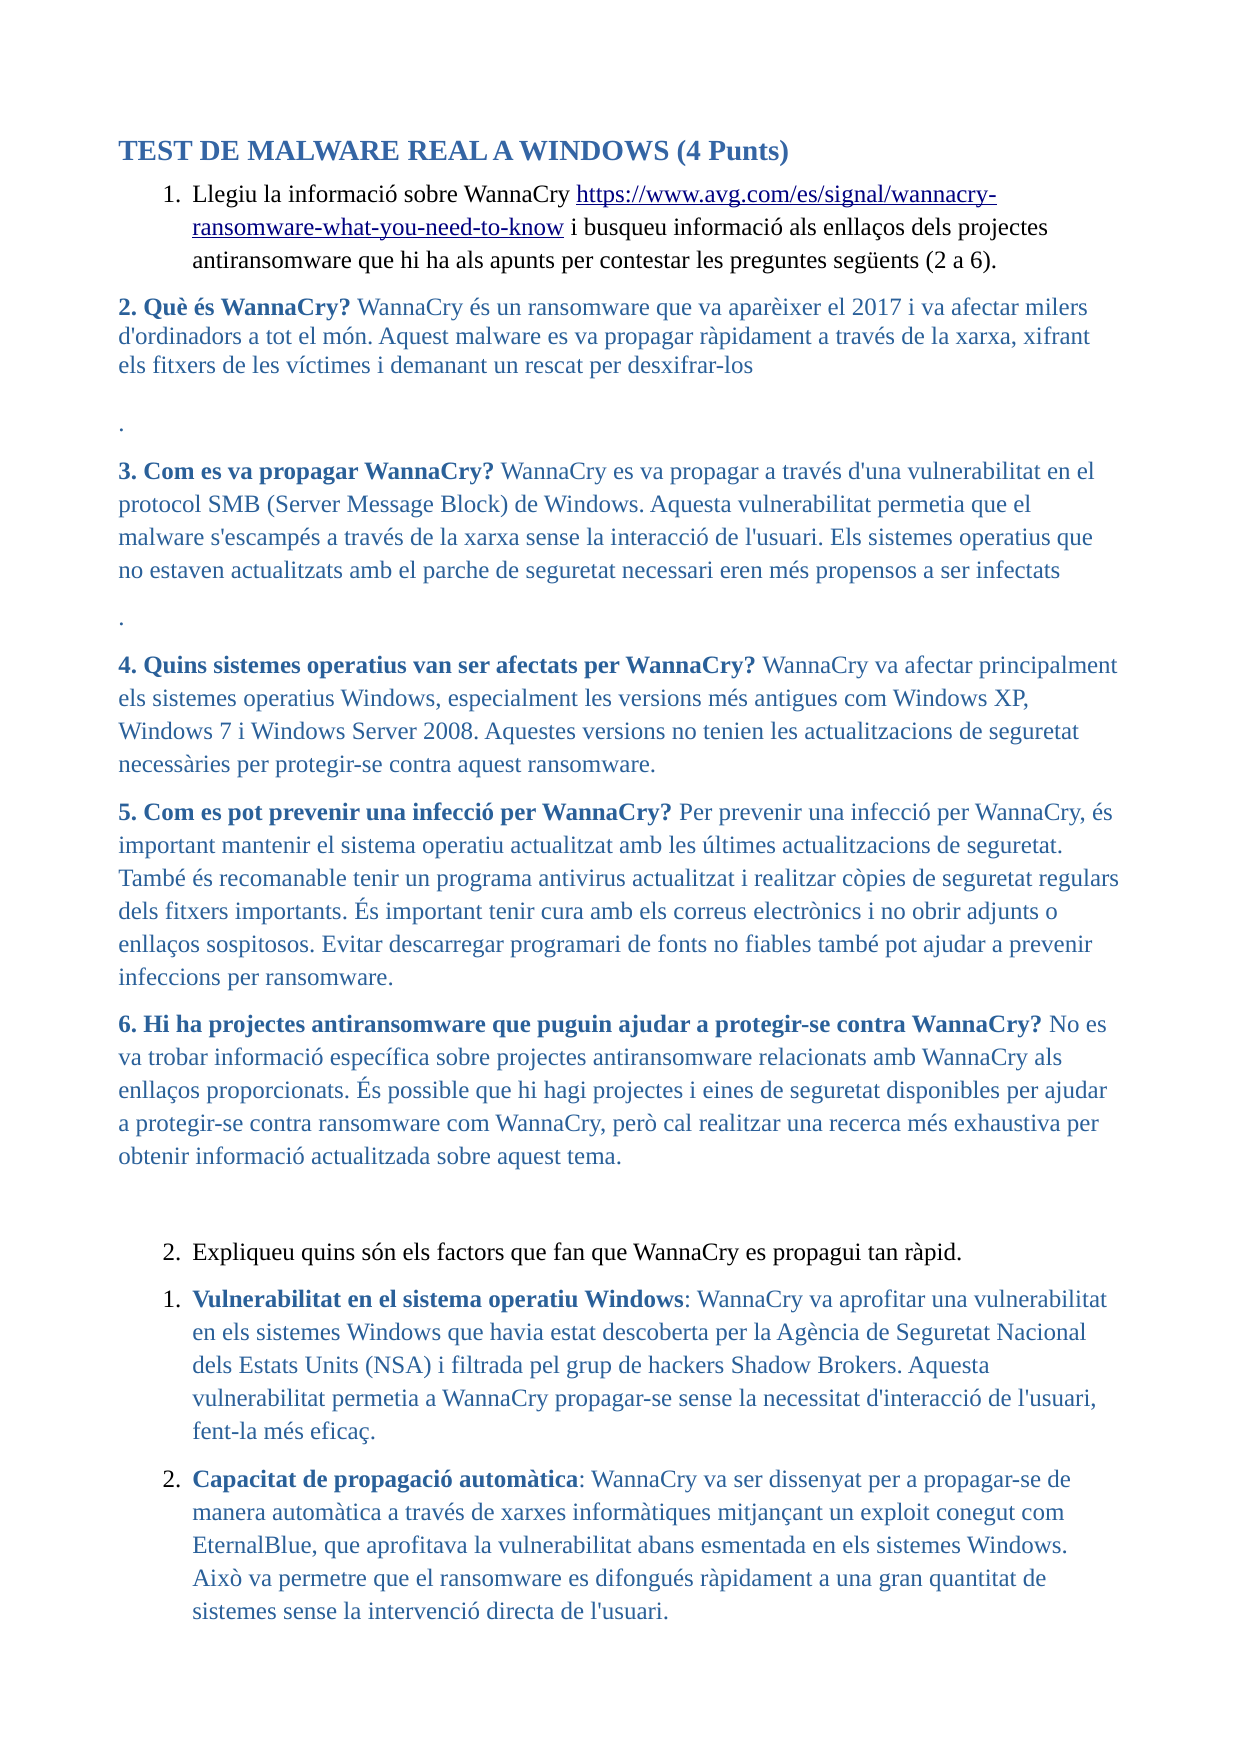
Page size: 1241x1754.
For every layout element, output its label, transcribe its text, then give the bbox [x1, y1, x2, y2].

list Llegiu la informació sobre WannaCry https://www.avg.com/es/signal/wannacry-ransomware-what-you-need-to-know i busqueu informació als enllaços dels projectes antiransomware que hi ha als apunts per contestar les preguntes següents (2 a 6). [162, 179, 1122, 273]
list Vulnerabilitat en el sistema operatiu Windows: WannaCry va aprofitar una vulnerabilitat en els sistemes Windows que havia estat descoberta per la Agència de Seguretat Nacional dels Estats Units (NSA) i filtrada pel grup de hackers Shadow Brokers. Aquesta vulnerabilitat permetia a WannaCry propagar-se sense la necessitat d'interacció de l'usuari, fent-la més eficaç. [162, 1284, 1122, 1445]
text . [118, 408, 1122, 437]
list Capacitat de propagació automàtica: WannaCry va ser dissenyat per a propagar-se de manera automàtica a través de xarxes informàtiques mitjançant un exploit conegut com EternalBlue, que aprofitava la vulnerabilitat abans esmentada en els sistemes Windows. Això va permetre que el ransomware es difongués ràpidament a una gran quantitat de sistemes sense la intervenció directa de l'usuari. [162, 1464, 1122, 1625]
subtitle TEST DE MALWARE REAL A WINDOWS (4 Punts) [118, 133, 1122, 166]
text 2. Què és WannaCry? WannaCry és un ransomware que va aparèixer el 2017 i va afectar milers d'ordinadors a tot el món. Aquest malware es va propagar ràpidament a través de la xarxa, xifrant els fitxers de les víctimes i demanant un rescat per desxifrar-los [118, 292, 1122, 379]
text 5. Com es pot prevenir una infecció per WannaCry? Per prevenir una infecció per WannaCry, és important mantenir el sistema operatiu actualitzat amb les últimes actualitzacions de seguretat. També és recomanable tenir un programa antivirus actualitzat i realitzar còpies de seguretat regulars dels fitxers importants. És important tenir cura amb els correus electrònics i no obrir adjunts o enllaços sospitosos. Evitar descarregar programari de fonts no fiables també pot ajudar a prevenir infeccions per ransomware. [118, 797, 1122, 991]
text 3. Com es va propagar WannaCry? WannaCry es va propagar a través d'una vulnerabilitat en el protocol SMB (Server Message Block) de Windows. Aquesta vulnerabilitat permetia que el malware s'escampés a través de la xarxa sense la interacció de l'usuari. Els sistemes operatius que no estaven actualitzats amb el parche de seguretat necessari eren més propensos a ser infectats [118, 456, 1122, 583]
list Expliqueu quins són els factors que fan que WannaCry es propagui tan ràpid. [162, 1237, 1122, 1265]
text 4. Quins sistemes operatius van ser afectats per WannaCry? WannaCry va afectar principalment els sistemes operatius Windows, especialment les versions més antigues com Windows XP, Windows 7 i Windows Server 2008. Aquestes versions no tenien les actualitzacions de seguretat necessàries per protegir-se contra aquest ransomware. [118, 650, 1122, 778]
text . [118, 602, 1122, 631]
text 6. Hi ha projectes antiransomware que puguin ajudar a protegir-se contra WannaCry? No es va trobar informació específica sobre projectes antiransomware relacionats amb WannaCry als enllaços proporcionats. És possible que hi hagi projectes i eines de seguretat disponibles per ajudar a protegir-se contra ransomware com WannaCry, però cal realitzar una recerca més exhaustiva per obtenir informació actualitzada sobre aquest tema. [118, 1009, 1122, 1170]
